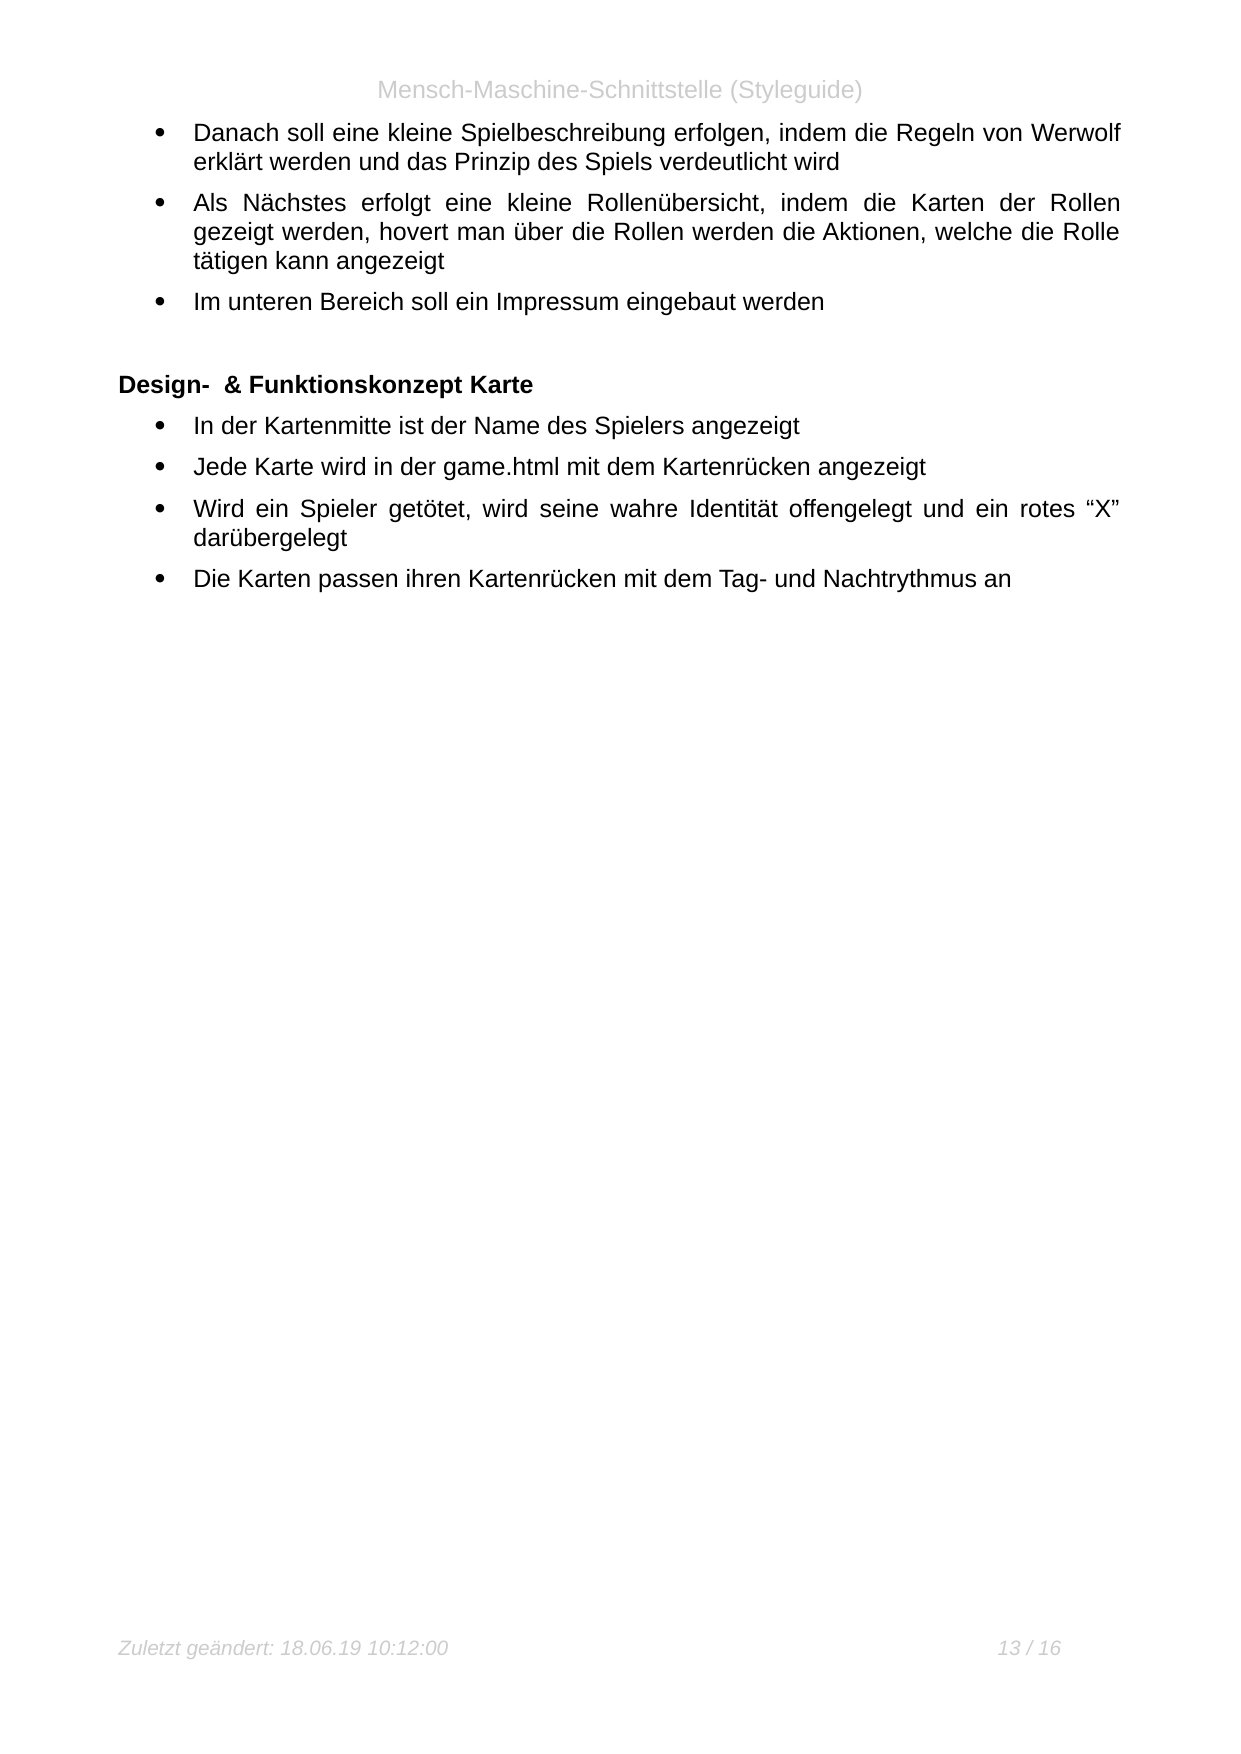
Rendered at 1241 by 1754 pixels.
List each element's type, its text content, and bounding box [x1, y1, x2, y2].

list Wird ein Spieler getötet, wird seine wahre Identität offengelegt und ein rotes “X” darübergelegt [156, 494, 1122, 551]
list Danach soll eine kleine Spielbeschreibung erfolgen, indem die Regeln von Werwolf erklärt werden und das Prinzip des Spiels verdeutlicht wird [156, 118, 1122, 176]
list Im unteren Bereich soll ein Impressum eingebaut werden [156, 287, 1122, 316]
list Als Nächstes erfolgt eine kleine Rollenübersicht, indem die Karten der Rollen gezeigt werden, hovert man über die Rollen werden die Aktionen, welche die Rolle tätigen kann angezeigt [156, 188, 1122, 274]
list Jede Karte wird in der game.html mit dem Kartenrücken angezeigt [156, 452, 1122, 481]
list In der Kartenmitte ist der Name des Spielers angezeigt [156, 411, 1122, 440]
text Design- & Funktionskonzept Karte [118, 370, 1122, 398]
list Die Karten passen ihren Kartenrücken mit dem Tag- und Nachtrythmus an [156, 564, 1122, 593]
